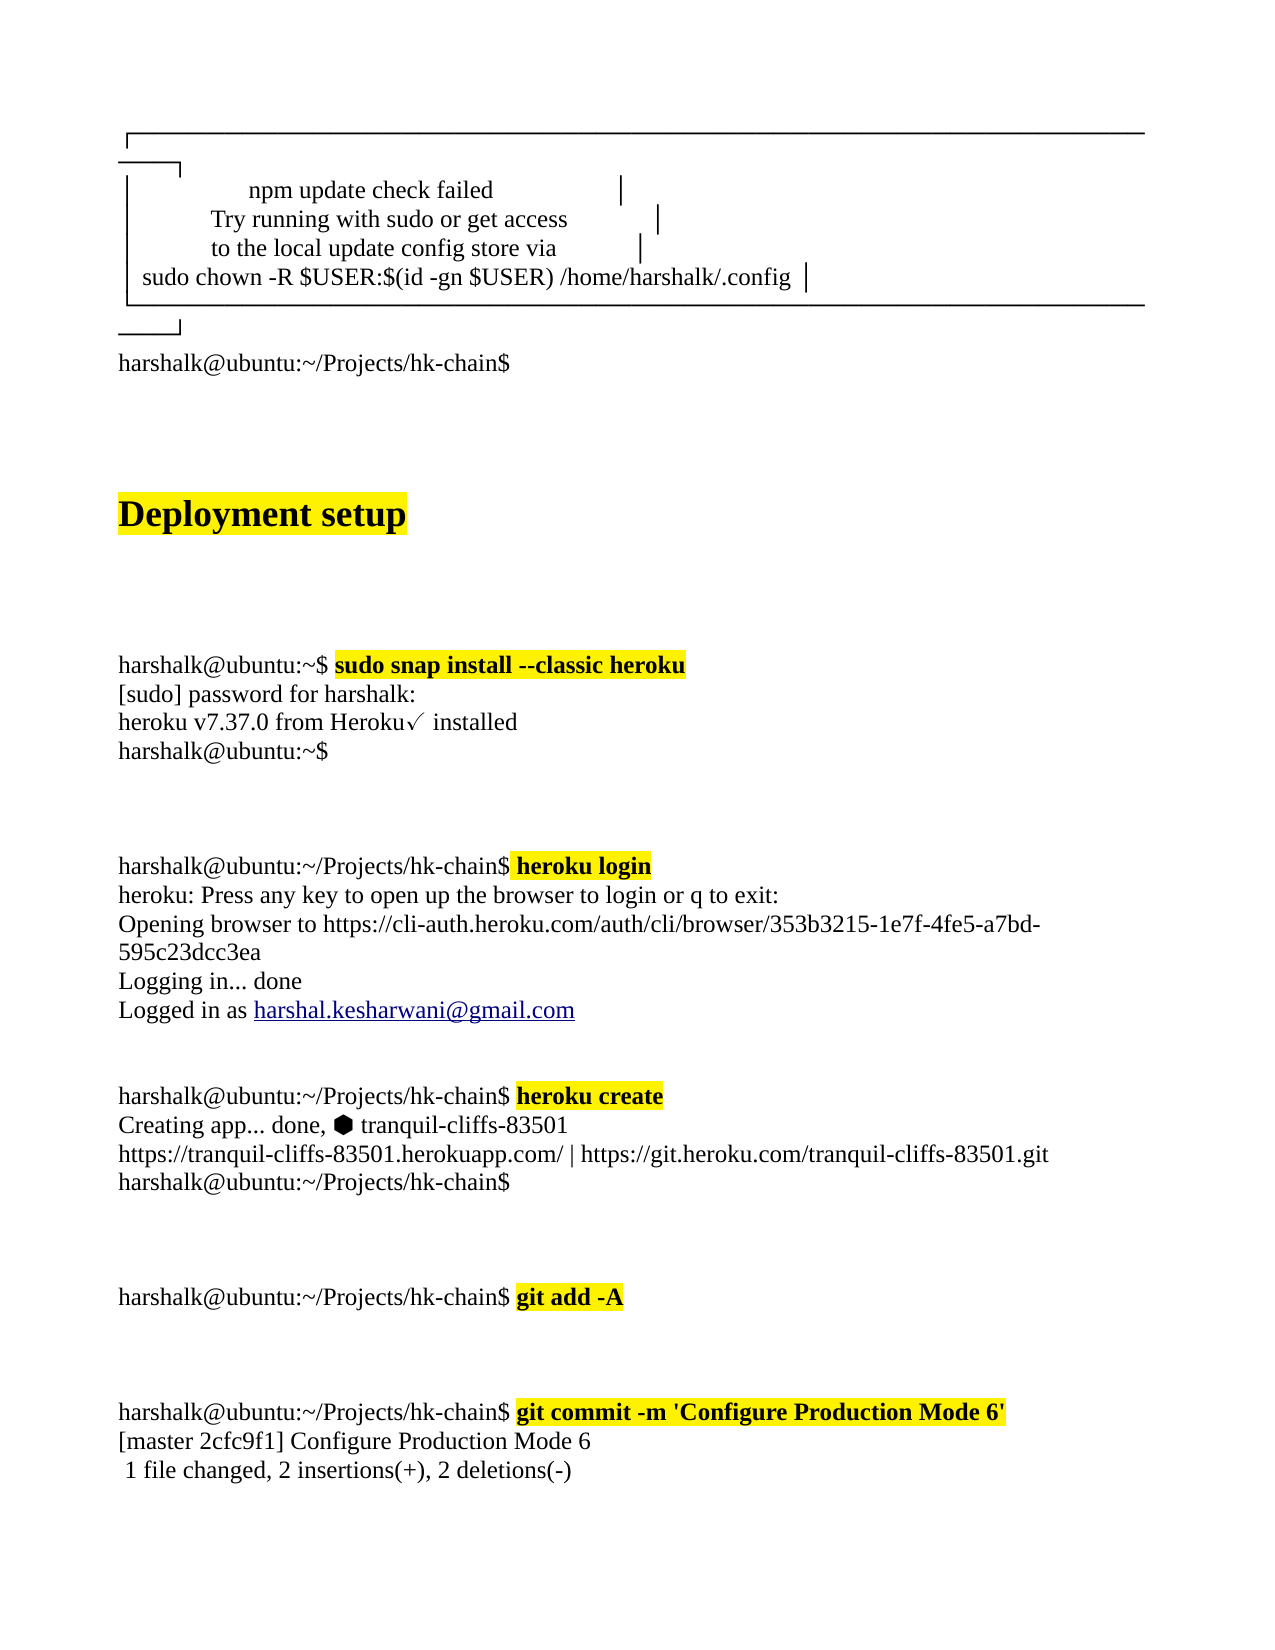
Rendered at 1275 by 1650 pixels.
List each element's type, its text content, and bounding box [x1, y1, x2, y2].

text Logged in as harshal.kesharwani@gmail.com [118, 995, 1157, 1024]
text Logging in... done [118, 966, 1157, 995]
text harshalk@ubuntu:~/Projects/hk-chain$ git add -A [118, 1282, 1157, 1311]
text │ to the local update config store via │ [128, 233, 639, 262]
text [master 2cfc9f1] Configure Production Mode 6 [118, 1426, 1157, 1455]
text heroku: Press any key to open up the browser to login or q to exit: [118, 880, 1157, 909]
text Deployment setup [118, 492, 1157, 535]
text https://tranquil-cliffs-83501.herokuapp.com/ | https://git.heroku.com/tranquil-cliffs-83501.git [118, 1139, 1157, 1167]
text │ Try running with sudo or get access │ [659, 204, 1157, 233]
text 1 file changed, 2 insertions(+), 2 deletions(-) [118, 1455, 1157, 1484]
text harshalk@ubuntu:~/Projects/hk-chain$ heroku login [118, 851, 1157, 880]
text └────────────────────────────────────────────────────────────┘ [118, 291, 1157, 348]
text │ to the local update config store via │ [641, 233, 1157, 262]
text │ npm update check failed │ [128, 176, 620, 204]
text [sudo] password for harshalk: [118, 679, 1157, 707]
text harshalk@ubuntu:~/Projects/hk-chain$ heroku create [118, 1081, 1157, 1110]
text harshalk@ubuntu:~/Projects/hk-chain$ [118, 1167, 1157, 1196]
text harshalk@ubuntu:~/Projects/hk-chain$ git commit -m 'Configure Production Mode 6' [118, 1397, 1157, 1426]
text Creating app... done, ⬢ tranquil-cliffs-83501 [118, 1110, 1157, 1139]
text │ npm update check failed │ [622, 176, 1157, 204]
text │ sudo chown -R $USER:$(id -gn $USER) /home/harshalk/.config │ [807, 262, 1157, 291]
text ┌────────────────────────────────────────────────────────────┐ [118, 118, 1157, 176]
text │ Try running with sudo or get access │ [128, 204, 657, 233]
text harshalk@ubuntu:~$ sudo snap install --classic heroku [118, 650, 1157, 679]
text heroku v7.37.0 from Heroku✓ installed [118, 707, 1157, 736]
text Opening browser to https://cli-auth.heroku.com/auth/cli/browser/353b3215-1e7f-4fe5-a7bd-595c23dcc3ea [118, 909, 1157, 966]
text harshalk@ubuntu:~$ [118, 736, 1157, 765]
text │ sudo chown -R $USER:$(id -gn $USER) /home/harshalk/.config │ [128, 262, 805, 291]
text harshalk@ubuntu:~/Projects/hk-chain$ [118, 348, 1157, 377]
